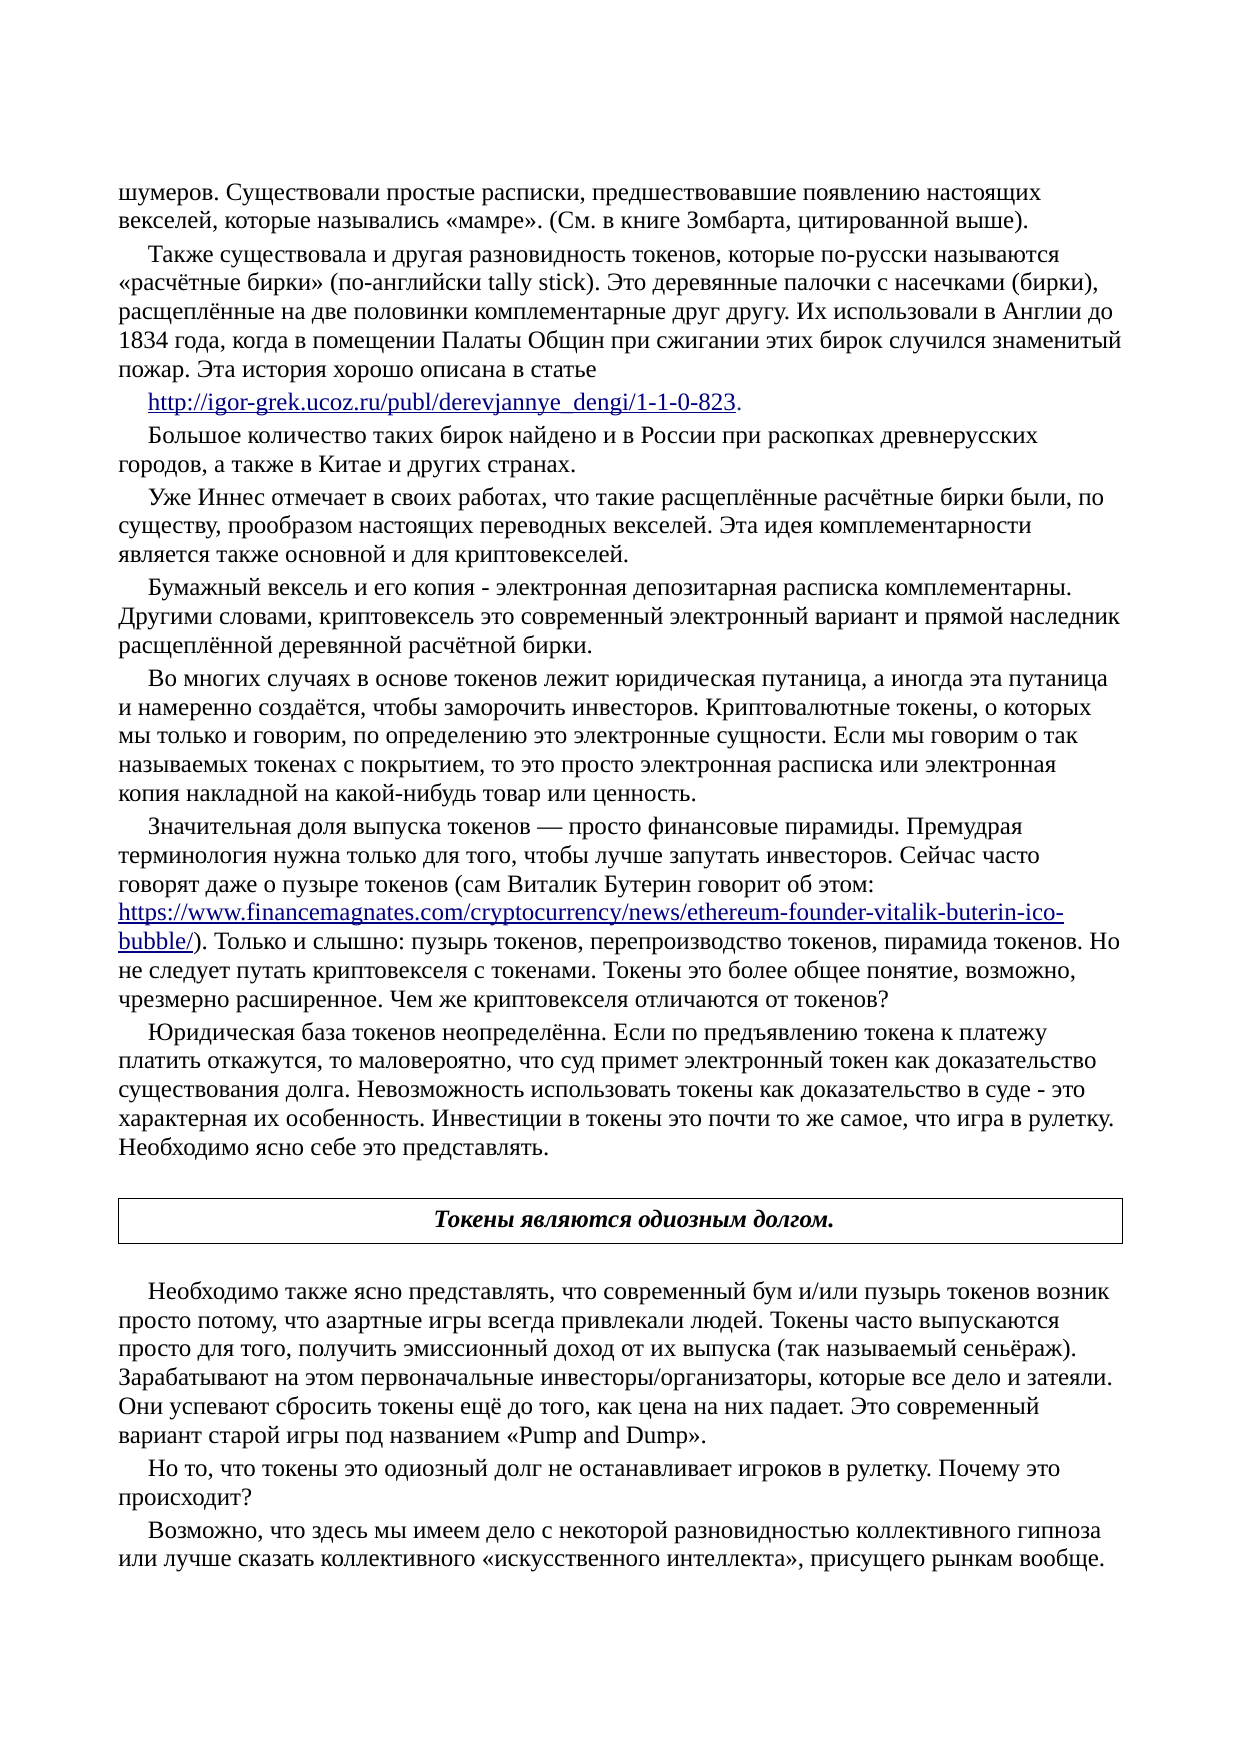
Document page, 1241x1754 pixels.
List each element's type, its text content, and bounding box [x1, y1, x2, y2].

text Юридическая база токенов неопределённа. Если по предъявлению токена к платежу платить откажутся, то маловероятно, что суд примет электронный токен как доказательство существования долга. Невозможность использовать токены как доказательство в суде - это характерная их особенность. Инвестиции в токены это почти то же самое, что игра в рулетку. Необходимо ясно себе это представлять. [118, 1017, 1122, 1165]
text Бумажный вексель и его копия - электронная депозитарная расписка комплементарны. Другими словами, криптовексель это современный электронный вариант и прямой наследник расщеплённой деревянной расчётной бирки. [118, 572, 1122, 663]
text Необходимо также ясно представлять, что современный бум и/или пузырь токенов возник просто потому, что азартные игры всегда привлекали людей. Токены часто выпускаются просто для того, получить эмиссионный доход от их выпуска (так называемый сеньёраж). Зарабатывают на этом первоначальные инвесторы/организаторы, которые все дело и затеяли. Они успевают сбросить токены ещё до того, как цена на них падает. Это современный вариант старой игры под названием «Pump and Dump». [118, 1276, 1122, 1453]
text Также существовала и другая разновидность токенов, которые по-русски называются «расчётные бирки» (по-английски tally stick). Это деревянные палочки с насечками (бирки), расщеплённые на две половинки комплементарные друг другу. Их использовали в Англии до 1834 года, когда в помещении Палаты Общин при сжигании этих бирок случился знаменитый пожар. Эта история хорошо описана в статье [118, 239, 1122, 387]
text http://igor-grek.ucoz.ru/publ/derevjannye_dengi/1-1-0-823. [118, 387, 1122, 420]
text Уже Иннес отмечает в своих работах, что такие расщеплённые расчётные бирки были, по существу, прообразом настоящих переводных векселей. Эта идея комплементарности является также основной и для криптовекселей. [118, 482, 1122, 572]
text Но то, что токены это одиозный долг не останавливает игроков в рулетку. Почему это происходит? [118, 1453, 1122, 1515]
text Большое количество таких бирок найдено и в России при раскопках древнерусских городов, а также в Китае и других странах. [118, 420, 1122, 482]
text шумеров. Существовали простые расписки, предшествовавшие появлению настоящих векселей, которые назывались «мамре». (См. в книге Зомбарта, цитированной выше). [118, 177, 1122, 239]
text Возможно, что здесь мы имеем дело с некоторой разновидностью коллективного гипноза или лучше сказать коллективного «искусственного интеллекта», присущего рынкам вообще. [118, 1515, 1122, 1577]
table_header Токены являются одиозным долгом. [119, 1199, 1122, 1243]
text Во многих случаях в основе токенов лежит юридическая путаница, а иногда эта путаница и намеренно создаётся, чтобы заморочить инвесторов. Криптовалютные токены, о которых мы только и говорим, по определению это электронные сущности. Если мы говорим о так называемых токенах с покрытием, то это просто электронная расписка или электронная копия накладной на какой-нибудь товар или ценность. [118, 663, 1122, 811]
text Значительная доля выпуска токенов — просто финансовые пирамиды. Премудрая терминология нужна только для того, чтобы лучше запутать инвесторов. Сейчас часто говорят даже о пузыре токенов (cам Виталик Бутерин говорит об этом: https://www.financemagnates.com/cryptocurrency/news/ethereum-founder-vitalik-buterin-ico-bubble/). Только и слышно: пузырь токенов, перепроизводство токенов, пирамида токенов. Но не следует путать криптовекселя с токенами. Токены это более общее понятие, возможно, чрезмерно расширенное. Чем же криптовекселя отличаются от токенов? [118, 811, 1122, 1017]
